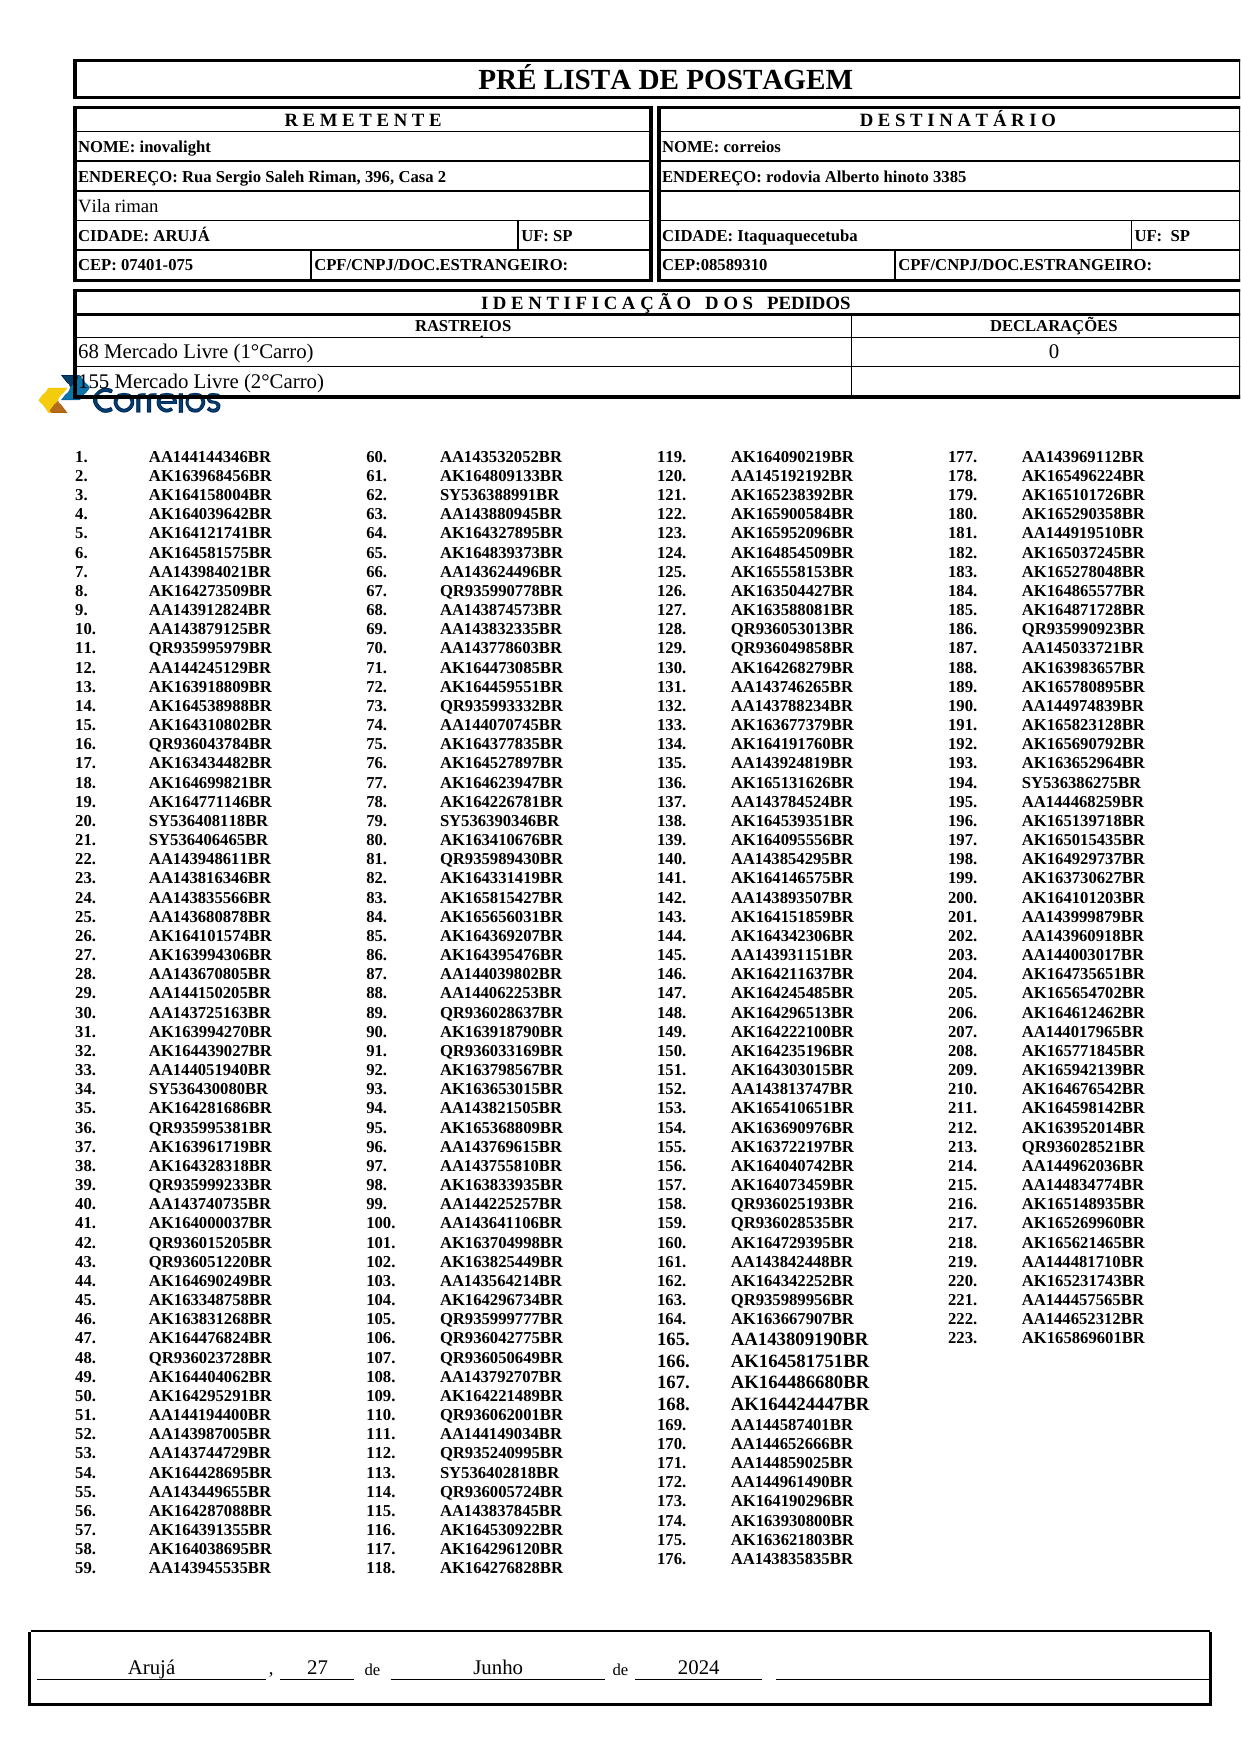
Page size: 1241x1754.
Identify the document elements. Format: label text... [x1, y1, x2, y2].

list AK164424447BR [657, 1393, 911, 1414]
list AK164281686BR [75, 1098, 329, 1117]
list SY536402818BR [366, 1462, 620, 1482]
list AK164158004BR [75, 485, 329, 504]
list AA144974839BR [948, 696, 1240, 715]
list AA143813747BR [657, 1079, 911, 1098]
list AA144245129BR [75, 657, 329, 677]
list QR936028637BR [366, 1002, 620, 1022]
list AK165139718BR [948, 811, 1240, 830]
list AK163621803BR [657, 1529, 911, 1549]
list AK164623947BR [366, 772, 620, 792]
list AK164039642BR [75, 504, 329, 523]
list AK163994306BR [75, 945, 329, 964]
list QR935993332BR [366, 696, 620, 715]
list AK163994270BR [75, 1022, 329, 1041]
list AK164530922BR [366, 1520, 620, 1539]
list AA144834774BR [948, 1175, 1240, 1194]
list AK163434482BR [75, 753, 329, 772]
list AK164342306BR [657, 926, 911, 945]
list AK165037245BR [948, 542, 1240, 562]
list AK163952014BR [948, 1117, 1240, 1137]
list AK164771146BR [75, 792, 329, 811]
list AA144859025BR [657, 1453, 911, 1472]
list QR935999233BR [75, 1175, 329, 1194]
list AK164073459BR [657, 1175, 911, 1194]
list AK165410651BR [657, 1098, 911, 1117]
list AA143924819BR [657, 753, 911, 772]
list AA144457565BR [948, 1290, 1240, 1309]
list AA144468259BR [948, 792, 1240, 811]
list AA143969112BR [948, 447, 1240, 466]
list AK164871728BR [948, 600, 1240, 619]
list QR936050649BR [366, 1347, 620, 1367]
list AA143670805BR [75, 964, 329, 983]
list SY536408118BR [75, 811, 329, 830]
list AK163690976BR [657, 1117, 911, 1137]
list AK164235196BR [657, 1041, 911, 1060]
list AK165621465BR [948, 1232, 1240, 1252]
list AK164676542BR [948, 1079, 1240, 1098]
list AK165496224BR [948, 466, 1240, 485]
list SY536390346BR [366, 811, 620, 830]
list AK165131626BR [657, 772, 911, 792]
list AK163833935BR [366, 1175, 620, 1194]
list AK163652964BR [948, 753, 1240, 772]
list AK164459551BR [366, 677, 620, 696]
list AK165771845BR [948, 1041, 1240, 1060]
list AK164038695BR [75, 1539, 329, 1558]
list AK164226781BR [366, 792, 620, 811]
list AK165900584BR [657, 504, 911, 523]
list AA143835835BR [657, 1549, 911, 1568]
list AK164581575BR [75, 542, 329, 562]
list AK164538988BR [75, 696, 329, 715]
list AA144919510BR [948, 523, 1240, 542]
list AA143532052BR [366, 447, 620, 466]
list AA144062253BR [366, 983, 620, 1002]
list AA144150205BR [75, 983, 329, 1002]
list AA143880945BR [366, 504, 620, 523]
list AA143999879BR [948, 907, 1240, 926]
list AK165780895BR [948, 677, 1240, 696]
list AK165269960BR [948, 1213, 1240, 1232]
list AK164090219BR [657, 447, 911, 466]
list AK163588081BR [657, 600, 911, 619]
list AK164121741BR [75, 523, 329, 542]
list QR936028535BR [657, 1213, 911, 1232]
list AA145033721BR [948, 638, 1240, 657]
list AA143879125BR [75, 619, 329, 638]
list AA143746265BR [657, 677, 911, 696]
list AK165290358BR [948, 504, 1240, 523]
list AA144003017BR [948, 945, 1240, 964]
list AK163348758BR [75, 1290, 329, 1309]
list AA144194400BR [75, 1405, 329, 1424]
list AA143740735BR [75, 1194, 329, 1213]
list AK164854509BR [657, 542, 911, 562]
list AA143641106BR [366, 1213, 620, 1232]
list AK164395476BR [366, 945, 620, 964]
list AA143816346BR [75, 868, 329, 887]
list AA143832335BR [366, 619, 620, 638]
list AA144051940BR [75, 1060, 329, 1079]
list QR936025193BR [657, 1194, 911, 1213]
list QR935240995BR [366, 1443, 620, 1462]
list AK165942139BR [948, 1060, 1240, 1079]
list AK164486680BR [657, 1371, 911, 1393]
list AA143788234BR [657, 696, 911, 715]
list AA144017965BR [948, 1022, 1240, 1041]
list AK164690249BR [75, 1271, 329, 1290]
list QR935995979BR [75, 638, 329, 657]
list QR936051220BR [75, 1252, 329, 1271]
list AK164473085BR [366, 657, 620, 677]
list AK164735651BR [948, 964, 1240, 983]
list AK164539351BR [657, 811, 911, 830]
list AK163667907BR [657, 1309, 911, 1328]
list AK165231743BR [948, 1271, 1240, 1290]
list QR936062001BR [366, 1405, 620, 1424]
list AK163730627BR [948, 868, 1240, 887]
list AA143792707BR [366, 1367, 620, 1386]
list QR936033169BR [366, 1041, 620, 1060]
list AK164328318BR [75, 1156, 329, 1175]
list AK164342252BR [657, 1271, 911, 1290]
list AK165690792BR [948, 734, 1240, 753]
list AA143931151BR [657, 945, 911, 964]
list QR936005724BR [366, 1482, 620, 1501]
list QR936042775BR [366, 1328, 620, 1347]
list AK163504427BR [657, 581, 911, 600]
list AK165558153BR [657, 562, 911, 581]
list AK163798567BR [366, 1060, 620, 1079]
list QR936028521BR [948, 1137, 1240, 1156]
list AK163918790BR [366, 1022, 620, 1041]
list AK164221489BR [366, 1386, 620, 1405]
list AK165869601BR [948, 1328, 1240, 1347]
list AK163930800BR [657, 1510, 911, 1529]
list AK164295291BR [75, 1386, 329, 1405]
list AA143984021BR [75, 562, 329, 581]
list QR935995381BR [75, 1117, 329, 1137]
list AA143893507BR [657, 887, 911, 907]
list AA145192192BR [657, 466, 911, 485]
list AK164222100BR [657, 1022, 911, 1041]
list AA143624496BR [366, 562, 620, 581]
list AA143564214BR [366, 1271, 620, 1290]
list AK164191760BR [657, 734, 911, 753]
list AK163983657BR [948, 657, 1240, 677]
list AK164327895BR [366, 523, 620, 542]
list AK164287088BR [75, 1501, 329, 1520]
list AA143912824BR [75, 600, 329, 619]
list AK165823128BR [948, 715, 1240, 734]
list SY536430080BR [75, 1079, 329, 1098]
list QR936049858BR [657, 638, 911, 657]
list SY536386275BR [948, 772, 1240, 792]
list AK164296513BR [657, 1002, 911, 1022]
list AK164369207BR [366, 926, 620, 945]
list AK164146575BR [657, 868, 911, 887]
list AK163918809BR [75, 677, 329, 696]
list AA143680878BR [75, 907, 329, 926]
list AA143725163BR [75, 1002, 329, 1022]
list AK164310802BR [75, 715, 329, 734]
list AK163968456BR [75, 466, 329, 485]
list AA144962036BR [948, 1156, 1240, 1175]
list AK163722197BR [657, 1137, 911, 1156]
list AK164101574BR [75, 926, 329, 945]
list AA144961490BR [657, 1472, 911, 1491]
list AK163677379BR [657, 715, 911, 734]
list AA143809190BR [657, 1328, 911, 1350]
list AK164296734BR [366, 1290, 620, 1309]
list AK163704998BR [366, 1232, 620, 1252]
list AK164273509BR [75, 581, 329, 600]
list QR936043784BR [75, 734, 329, 753]
list AK165656031BR [366, 907, 620, 926]
list AK164276828BR [366, 1558, 620, 1577]
list AK164439027BR [75, 1041, 329, 1060]
list AK164612462BR [948, 1002, 1240, 1022]
list AK163825449BR [366, 1252, 620, 1271]
list AK164303015BR [657, 1060, 911, 1079]
list AA143821505BR [366, 1098, 620, 1117]
list QR935989430BR [366, 849, 620, 868]
list AK164101203BR [948, 887, 1240, 907]
list AA144652312BR [948, 1309, 1240, 1328]
list AK163410676BR [366, 830, 620, 849]
list QR935989956BR [657, 1290, 911, 1309]
list AK164865577BR [948, 581, 1240, 600]
list AA144587401BR [657, 1414, 911, 1434]
list AK164151859BR [657, 907, 911, 926]
list AA144070745BR [366, 715, 620, 734]
list AK164527897BR [366, 753, 620, 772]
list AK164245485BR [657, 983, 911, 1002]
list QR935990778BR [366, 581, 620, 600]
list AK165148935BR [948, 1194, 1240, 1213]
list AK164377835BR [366, 734, 620, 753]
list AA144149034BR [366, 1424, 620, 1443]
list AA144652666BR [657, 1434, 911, 1453]
list AK164929737BR [948, 849, 1240, 868]
list AK165238392BR [657, 485, 911, 504]
list AK163831268BR [75, 1309, 329, 1328]
list AK165368809BR [366, 1117, 620, 1137]
list AK165815427BR [366, 887, 620, 907]
list AA143987005BR [75, 1424, 329, 1443]
list SY536406465BR [75, 830, 329, 849]
list AK165278048BR [948, 562, 1240, 581]
list AA143854295BR [657, 849, 911, 868]
list AK164428695BR [75, 1462, 329, 1482]
list AA143755810BR [366, 1156, 620, 1175]
list AK165015435BR [948, 830, 1240, 849]
list AA143769615BR [366, 1137, 620, 1156]
list AK165952096BR [657, 523, 911, 542]
list AK164391355BR [75, 1520, 329, 1539]
list AK163653015BR [366, 1079, 620, 1098]
list AK164268279BR [657, 657, 911, 677]
list AK165101726BR [948, 485, 1240, 504]
list QR935990923BR [948, 619, 1240, 638]
list QR936015205BR [75, 1232, 329, 1252]
list AA143960918BR [948, 926, 1240, 945]
list AK164699821BR [75, 772, 329, 792]
list AK164476824BR [75, 1328, 329, 1347]
list AK164729395BR [657, 1232, 911, 1252]
list AA143778603BR [366, 638, 620, 657]
list AA144225257BR [366, 1194, 620, 1213]
list AA143784524BR [657, 792, 911, 811]
list AK164839373BR [366, 542, 620, 562]
list AK164190296BR [657, 1491, 911, 1510]
list AA143945535BR [75, 1558, 329, 1577]
list AK165654702BR [948, 983, 1240, 1002]
list SY536388991BR [366, 485, 620, 504]
list AK164000037BR [75, 1213, 329, 1232]
list AA143744729BR [75, 1443, 329, 1462]
list AK164404062BR [75, 1367, 329, 1386]
list AA144144346BR [75, 447, 329, 466]
list QR935999777BR [366, 1309, 620, 1328]
list AK164581751BR [657, 1350, 911, 1371]
list AK164331419BR [366, 868, 620, 887]
list AA143837845BR [366, 1501, 620, 1520]
list AK164040742BR [657, 1156, 911, 1175]
list AK164296120BR [366, 1539, 620, 1558]
list AK164598142BR [948, 1098, 1240, 1117]
list AA143874573BR [366, 600, 620, 619]
list AK164095556BR [657, 830, 911, 849]
list AK163961719BR [75, 1137, 329, 1156]
list QR936023728BR [75, 1347, 329, 1367]
list QR936053013BR [657, 619, 911, 638]
list AK164809133BR [366, 466, 620, 485]
list AK164211637BR [657, 964, 911, 983]
list AA143842448BR [657, 1252, 911, 1271]
list AA144039802BR [366, 964, 620, 983]
list AA143835566BR [75, 887, 329, 907]
list AA143948611BR [75, 849, 329, 868]
list AA144481710BR [948, 1252, 1240, 1271]
list AA143449655BR [75, 1482, 329, 1501]
